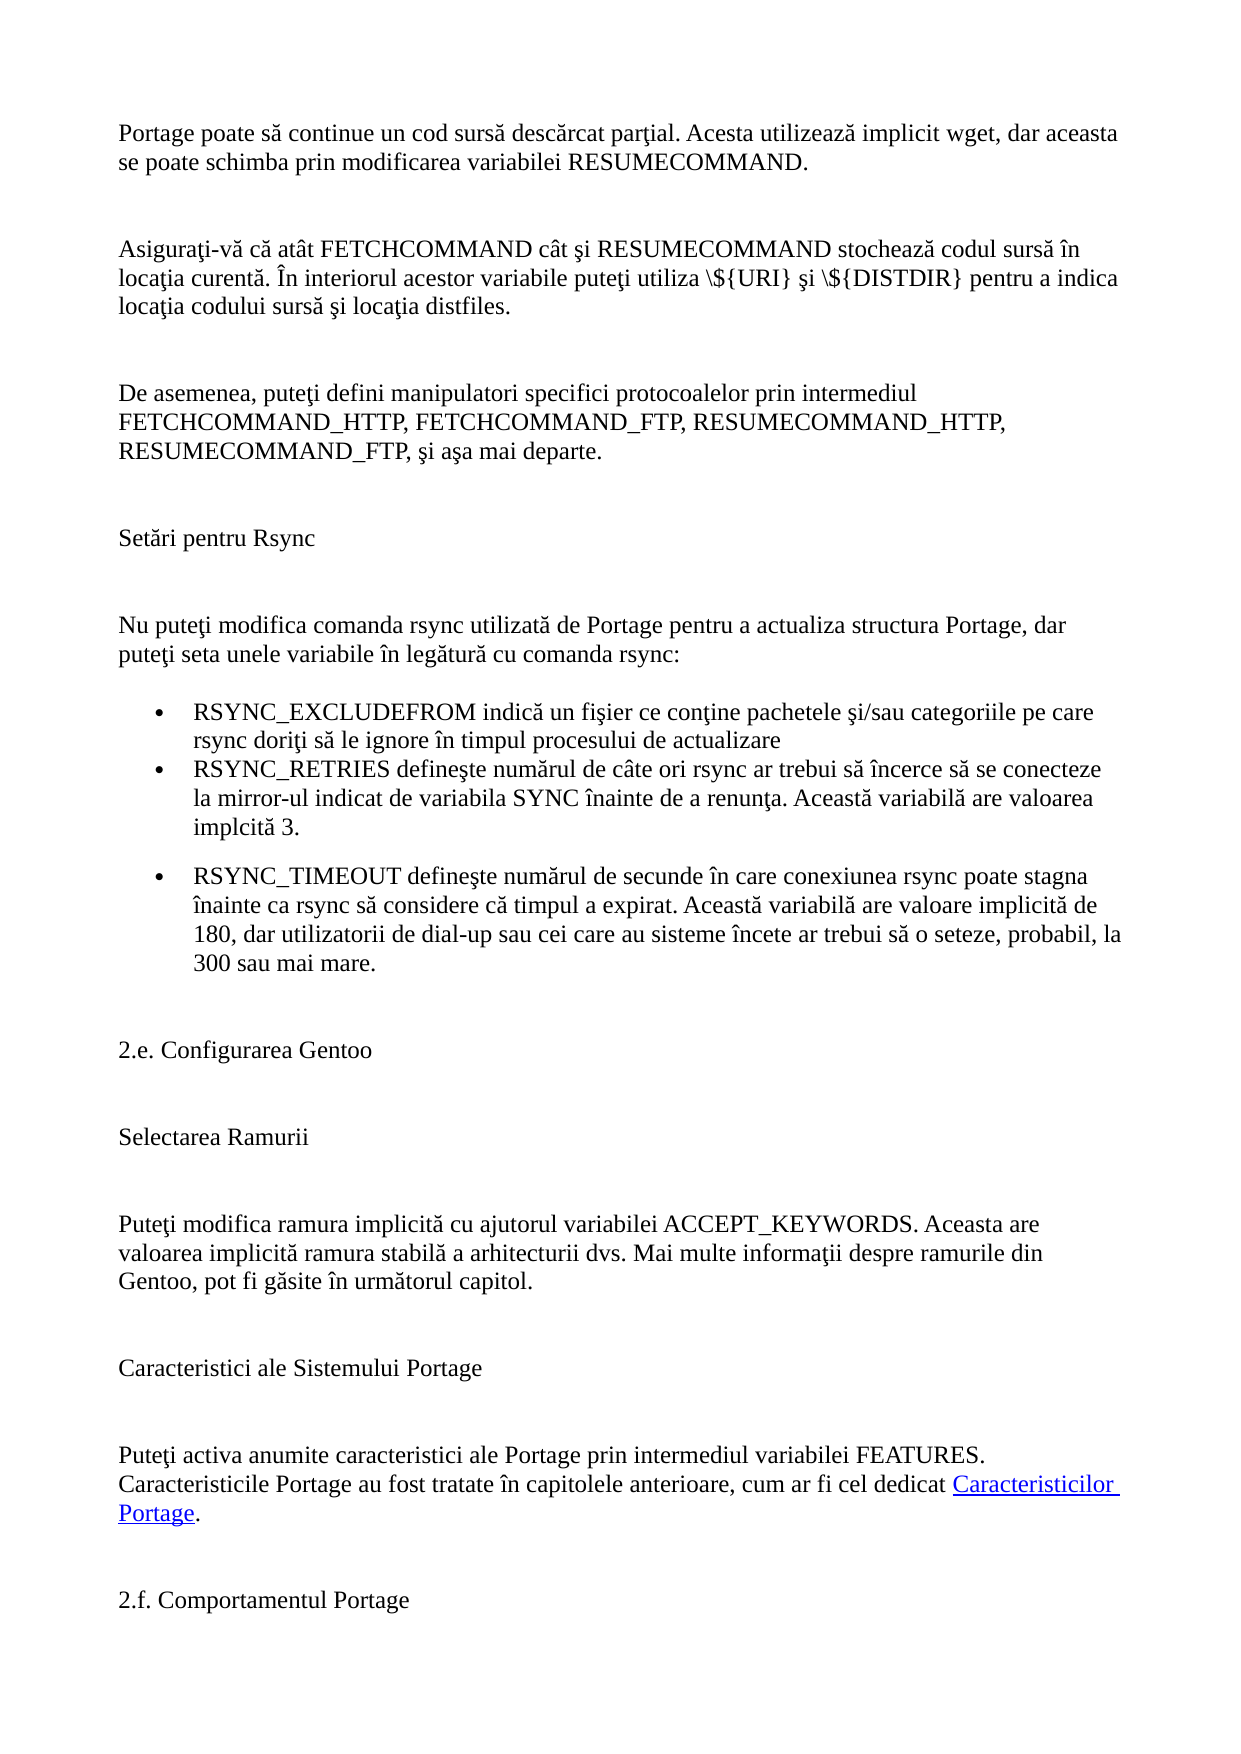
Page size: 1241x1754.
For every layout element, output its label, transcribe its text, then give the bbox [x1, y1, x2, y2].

text Selectarea Ramurii [118, 1122, 1122, 1151]
text 2.e. Configurarea Gentoo [118, 1035, 1122, 1063]
text Caracteristici ale Sistemului Portage [118, 1353, 1122, 1382]
text Asiguraţi-vă că atât FETCHCOMMAND cât şi RESUMECOMMAND stochează codul sursă în locaţia curentă. În interiorul acestor variabile puteţi utiliza \${URI} şi \${DISTDIR} pentru a indica locaţia codului sursă şi locaţia distfiles. [118, 234, 1122, 320]
text De asemenea, puteţi defini manipulatori specifici protocoalelor prin intermediul FETCHCOMMAND_HTTP, FETCHCOMMAND_FTP, RESUMECOMMAND_HTTP, RESUMECOMMAND_FTP, şi aşa mai departe. [118, 378, 1122, 465]
list RSYNC_RETRIES defineşte numărul de câte ori rsync ar trebui să încerce să se conecteze la mirror-ul indicat de variabila SYNC înainte de a renunţa. Această variabilă are valoarea implcită 3. [156, 754, 1122, 841]
list RSYNC_TIMEOUT defineşte numărul de secunde în care conexiunea rsync poate stagna înainte ca rsync să considere că timpul a expirat. Această variabilă are valoare implicită de 180, dar utilizatorii de dial-up sau cei care au sisteme încete ar trebui să o seteze, probabil, la 300 sau mai mare. [156, 861, 1122, 976]
text Puteţi modifica ramura implicită cu ajutorul variabilei ACCEPT_KEYWORDS. Aceasta are valoarea implicită ramura stabilă a arhitecturii dvs. Mai multe informaţii despre ramurile din Gentoo, pot fi găsite în următorul capitol. [118, 1209, 1122, 1295]
list RSYNC_EXCLUDEFROM indică un fişier ce conţine pachetele şi/sau categoriile pe care rsync doriţi să le ignore în timpul procesului de actualizare [156, 697, 1122, 754]
text Nu puteţi modifica comanda rsync utilizată de Portage pentru a actualiza structura Portage, dar puteţi seta unele variabile în legătură cu comanda rsync: [118, 610, 1122, 668]
text Portage poate să continue un cod sursă descărcat parţial. Acesta utilizează implicit wget, dar aceasta se poate schimba prin modificarea variabilei RESUMECOMMAND. [118, 118, 1122, 176]
text Setări pentru Rsync [118, 523, 1122, 552]
text Puteţi activa anumite caracteristici ale Portage prin intermediul variabilei FEATURES. Caracteristicile Portage au fost tratate în capitolele anterioare, cum ar fi cel dedicat Caracteristicilor Portage. [118, 1441, 1122, 1527]
text 2.f. Comportamentul Portage [118, 1585, 1122, 1614]
